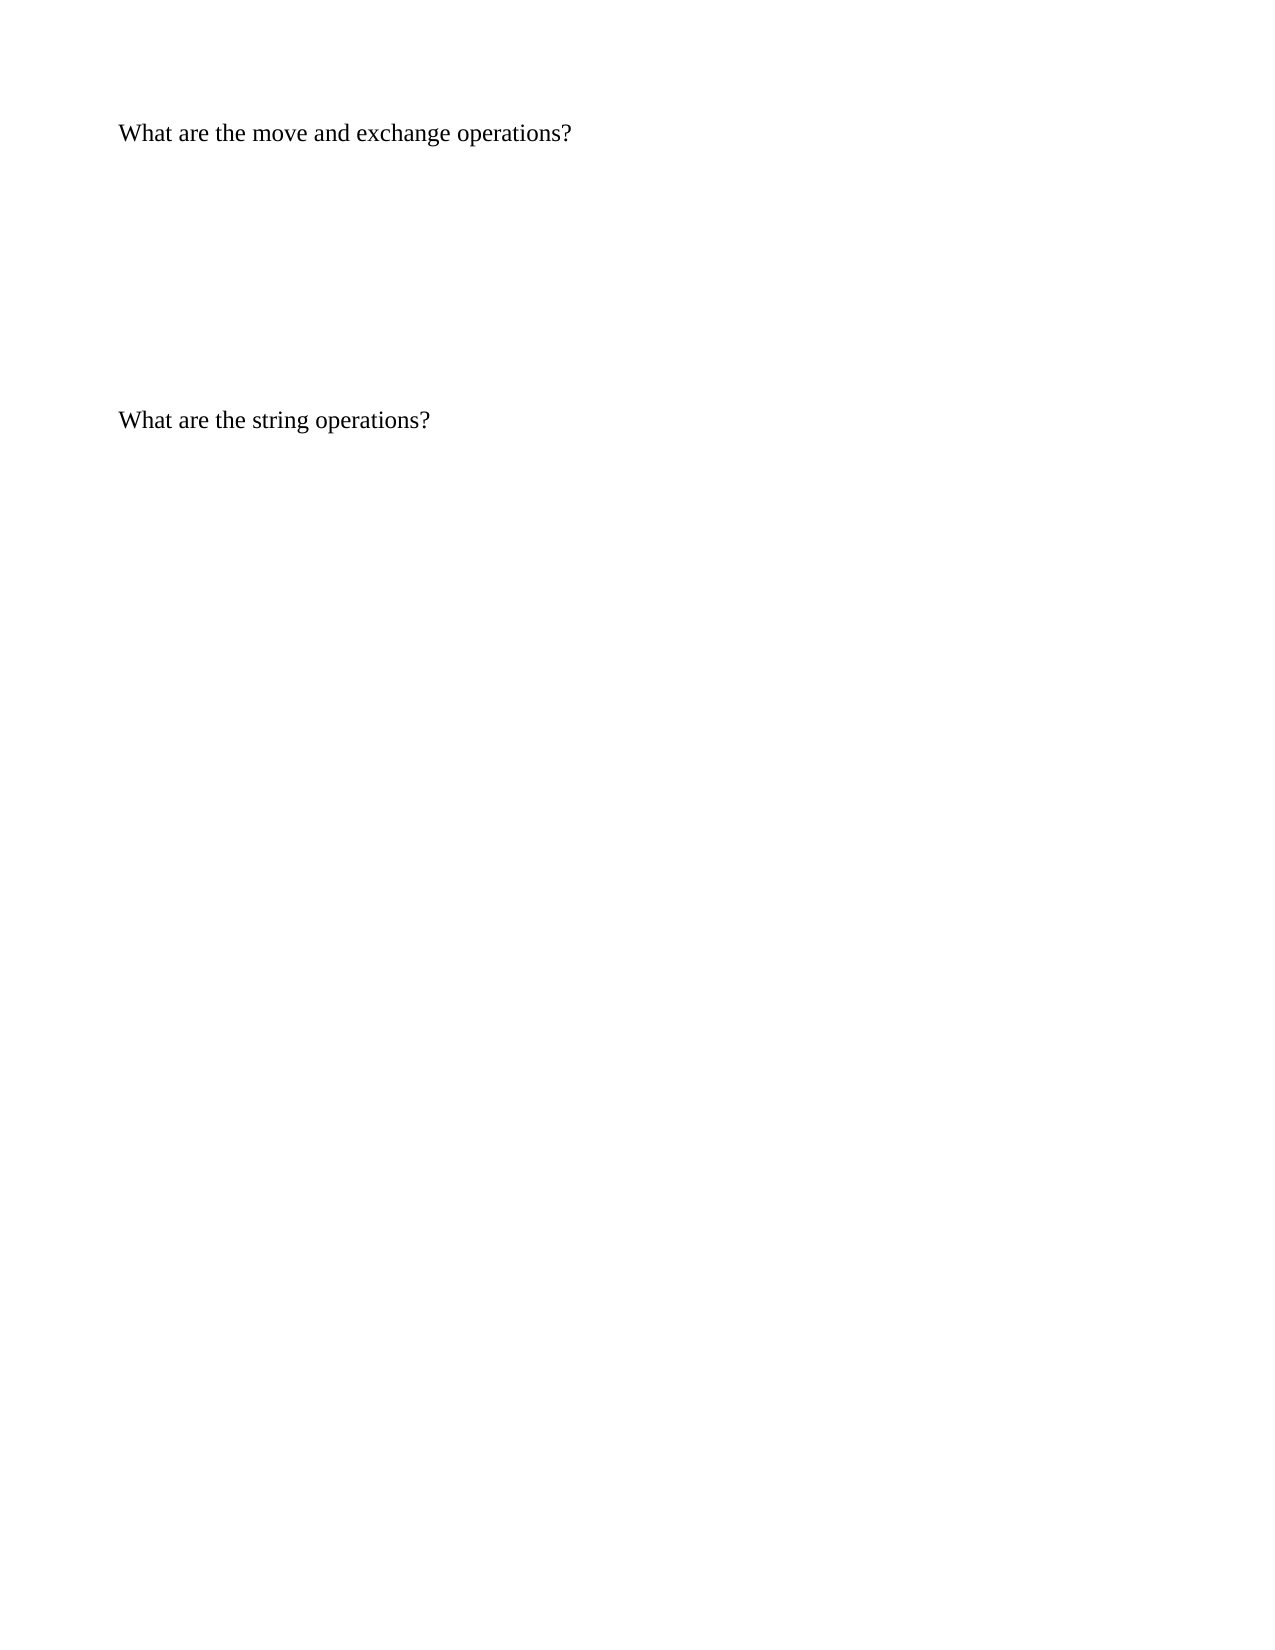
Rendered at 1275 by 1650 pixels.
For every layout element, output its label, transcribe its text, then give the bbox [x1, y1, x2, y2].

text What are the string operations? [118, 406, 1157, 434]
text What are the move and exchange operations? [118, 118, 1157, 147]
